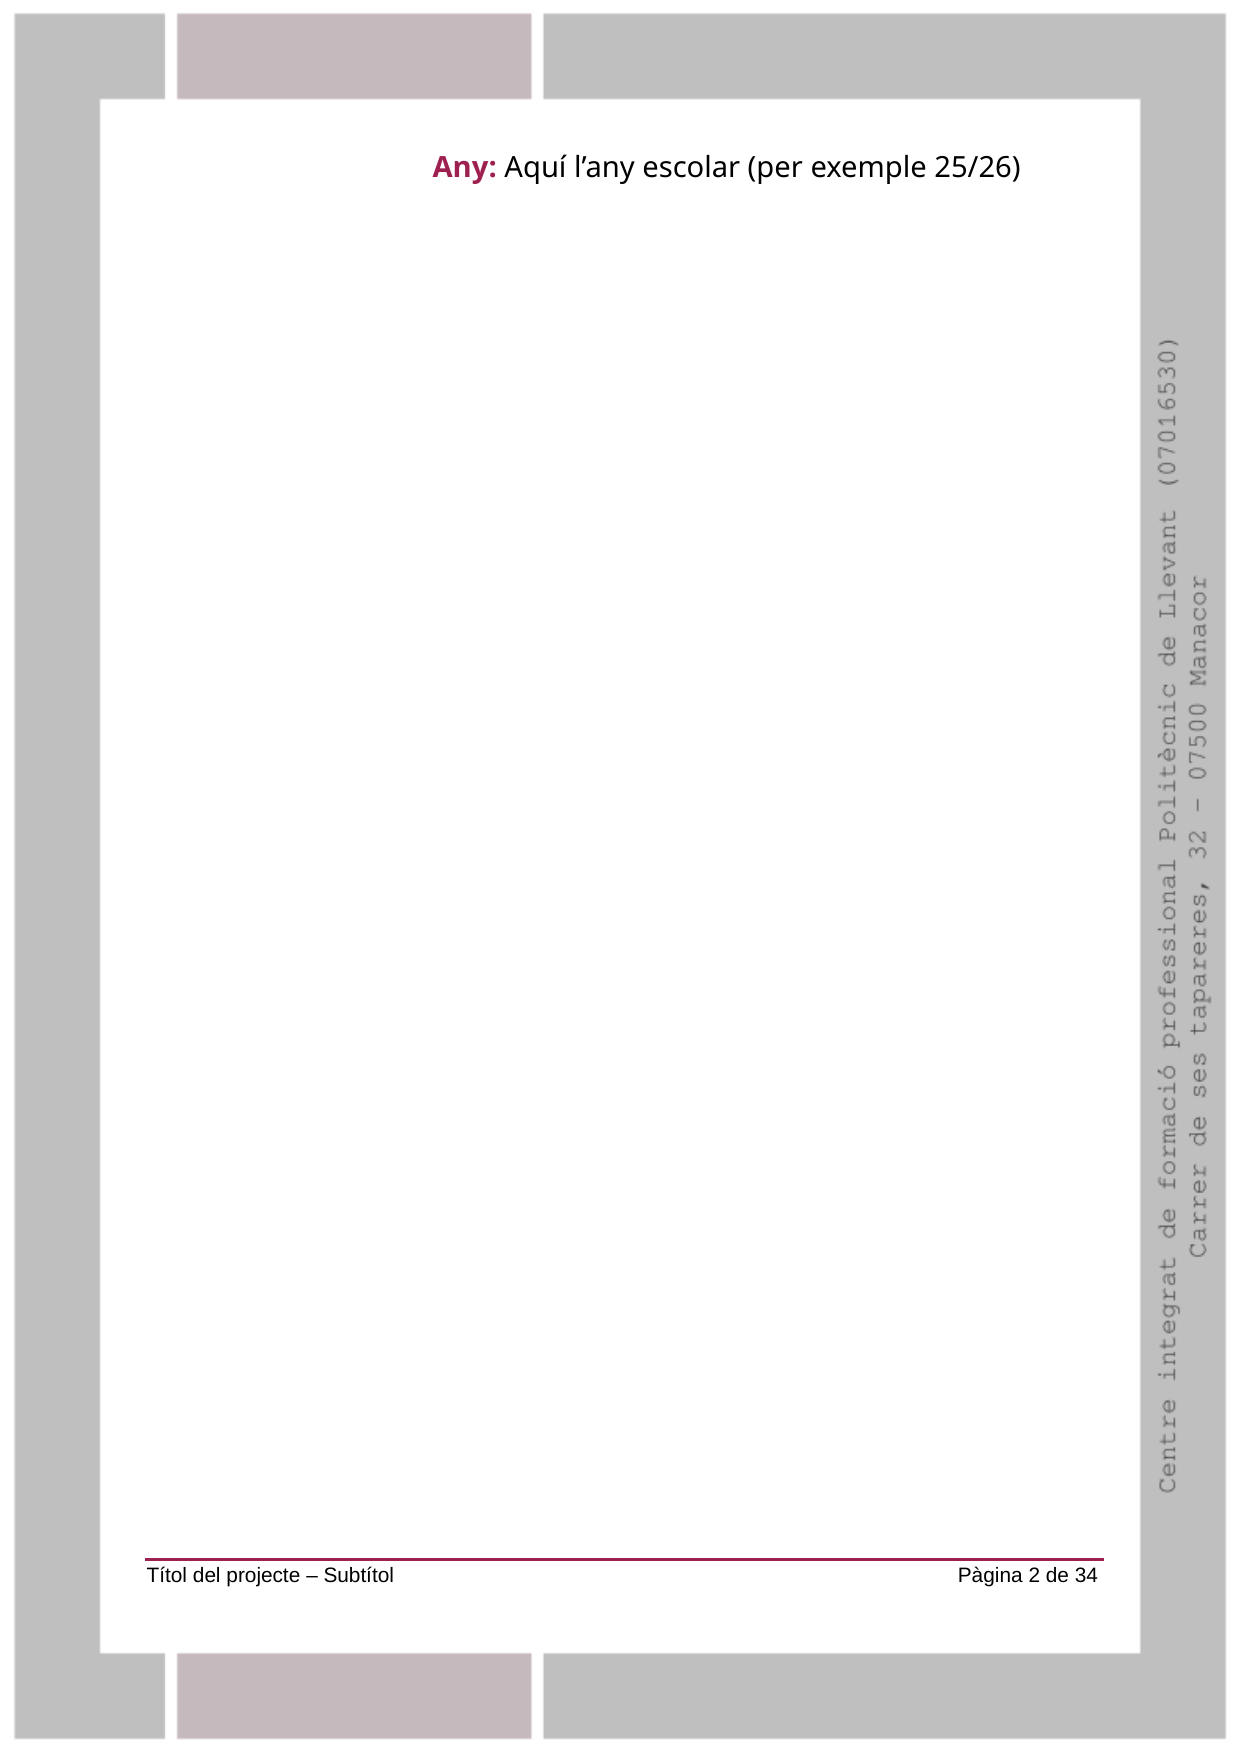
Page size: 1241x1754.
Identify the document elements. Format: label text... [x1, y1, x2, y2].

picture [0, 0, 1241, 1754]
text Any: Aquí l’any escolar (per exemple 25/26) [146, 146, 1021, 186]
